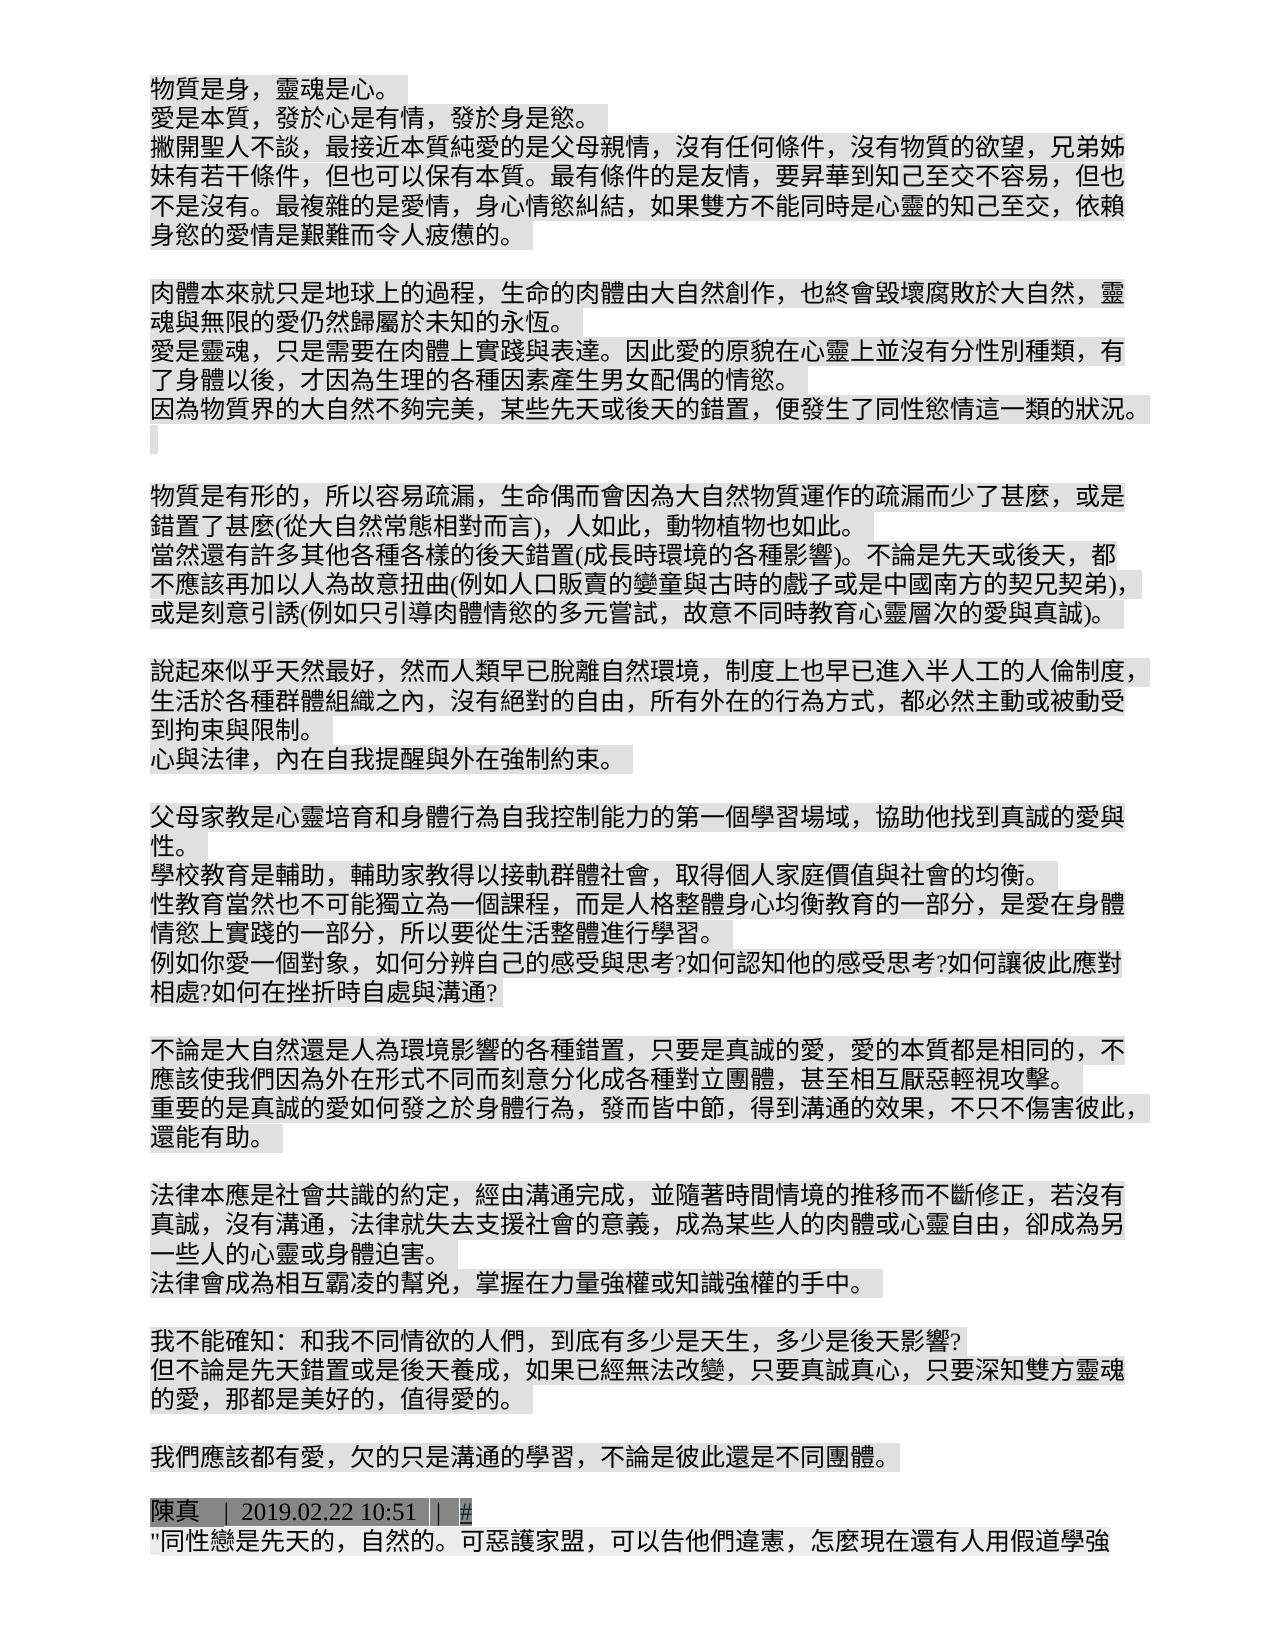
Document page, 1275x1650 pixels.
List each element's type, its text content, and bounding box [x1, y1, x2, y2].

text 這是幾年前想過、寫過的文，這兩天看到許多討論，自己也重新思考了一次，再次記錄。 我一向認為靈魂沒有性別，當然也沒有情慾，是一種純真的愛。 這純真的愛是廣大無私的，本來就無分性別種類，因為無關肉體。 但是當靈魂轉變為人，進入胎兒的行程時，整個過程就是大自然物質的運作了。大自然只是一個自行運作的物質世界，負責為靈魂創造物質的身體。 物質是身，靈魂是心。 愛是本質，發於心是有情，發於身是慾。 撇開聖人不談，最接近本質純愛的是父母親情，沒有任何條件，沒有物質的欲望，兄弟姊妹有若干條件，但也可以保有本質。最有條件的是友情，要昇華到知己至交不容易，但也不是沒有。最複雜的是愛情，身心情慾糾結，如果雙方不能同時是心靈的知己至交，依賴身慾的愛情是艱難而令人疲憊的。 肉體本來就只是地球上的過程，生命的肉體由大自然創作，也終會毀壞腐敗於大自然，靈魂與無限的愛仍然歸屬於未知的永恆。 愛是靈魂，只是需要在肉體上實踐與表達。因此愛的原貌在心靈上並沒有分性別種類，有了身體以後，才因為生理的各種因素產生男女配偶的情慾。 因為物質界的大自然不夠完美，某些先天或後天的錯置，便發生了同性慾情這一類的狀況。 物質是有形的，所以容易疏漏，生命偶而會因為大自然物質運作的疏漏而少了甚麼，或是錯置了甚麼(從大自然常態相對而言)，人如此，動物植物也如此。 當然還有許多其他各種各樣的後天錯置(成長時環境的各種影響)。不論是先天或後天，都不應該再加以人為故意扭曲(例如人口販賣的孌童與古時的戲子或是中國南方的契兄契弟)，或是刻意引誘(例如只引導肉體情慾的多元嘗試，故意不同時教育心靈層次的愛與真誠)。 說起來似乎天然最好，然而人類早已脫離自然環境，制度上也早已進入半人工的人倫制度，生活於各種群體組織之內，沒有絕對的自由，所有外在的行為方式，都必然主動或被動受到拘束與限制。 心與法律，內在自我提醒與外在強制約束。 父母家教是心靈培育和身體行為自我控制能力的第一個學習場域，協助他找到真誠的愛與性。 學校教育是輔助，輔助家教得以接軌群體社會，取得個人家庭價值與社會的均衡。 性教育當然也不可能獨立為一個課程，而是人格整體身心均衡教育的一部分，是愛在身體情慾上實踐的一部分，所以要從生活整體進行學習。 例如你愛一個對象，如何分辨自己的感受與思考?如何認知他的感受思考?如何讓彼此應對相處?如何在挫折時自處與溝通? 不論是大自然還是人為環境影響的各種錯置，只要是真誠的愛，愛的本質都是相同的，不應該使我們因為外在形式不同而刻意分化成各種對立團體，甚至相互厭惡輕視攻擊。 重要的是真誠的愛如何發之於身體行為，發而皆中節，得到溝通的效果，不只不傷害彼此，還能有助。 法律本應是社會共識的約定，經由溝通完成，並隨著時間情境的推移而不斷修正，若沒有真誠，沒有溝通，法律就失去支援社會的意義，成為某些人的肉體或心靈自由，卻成為另一些人的心靈或身體迫害。 法律會成為相互霸凌的幫兇，掌握在力量強權或知識強權的手中。 我不能確知：和我不同情欲的人們，到底有多少是天生，多少是後天影響? 但不論是先天錯置或是後天養成，如果已經無法改變，只要真誠真心，只要深知雙方靈魂的愛，那都是美好的，值得愛的。 我們應該都有愛，欠的只是溝通的學習，不論是彼此還是不同團體。 [150, 75, 1125, 1472]
text 陳真 | 2019.02.22 10:51 | # [150, 1497, 1125, 1527]
